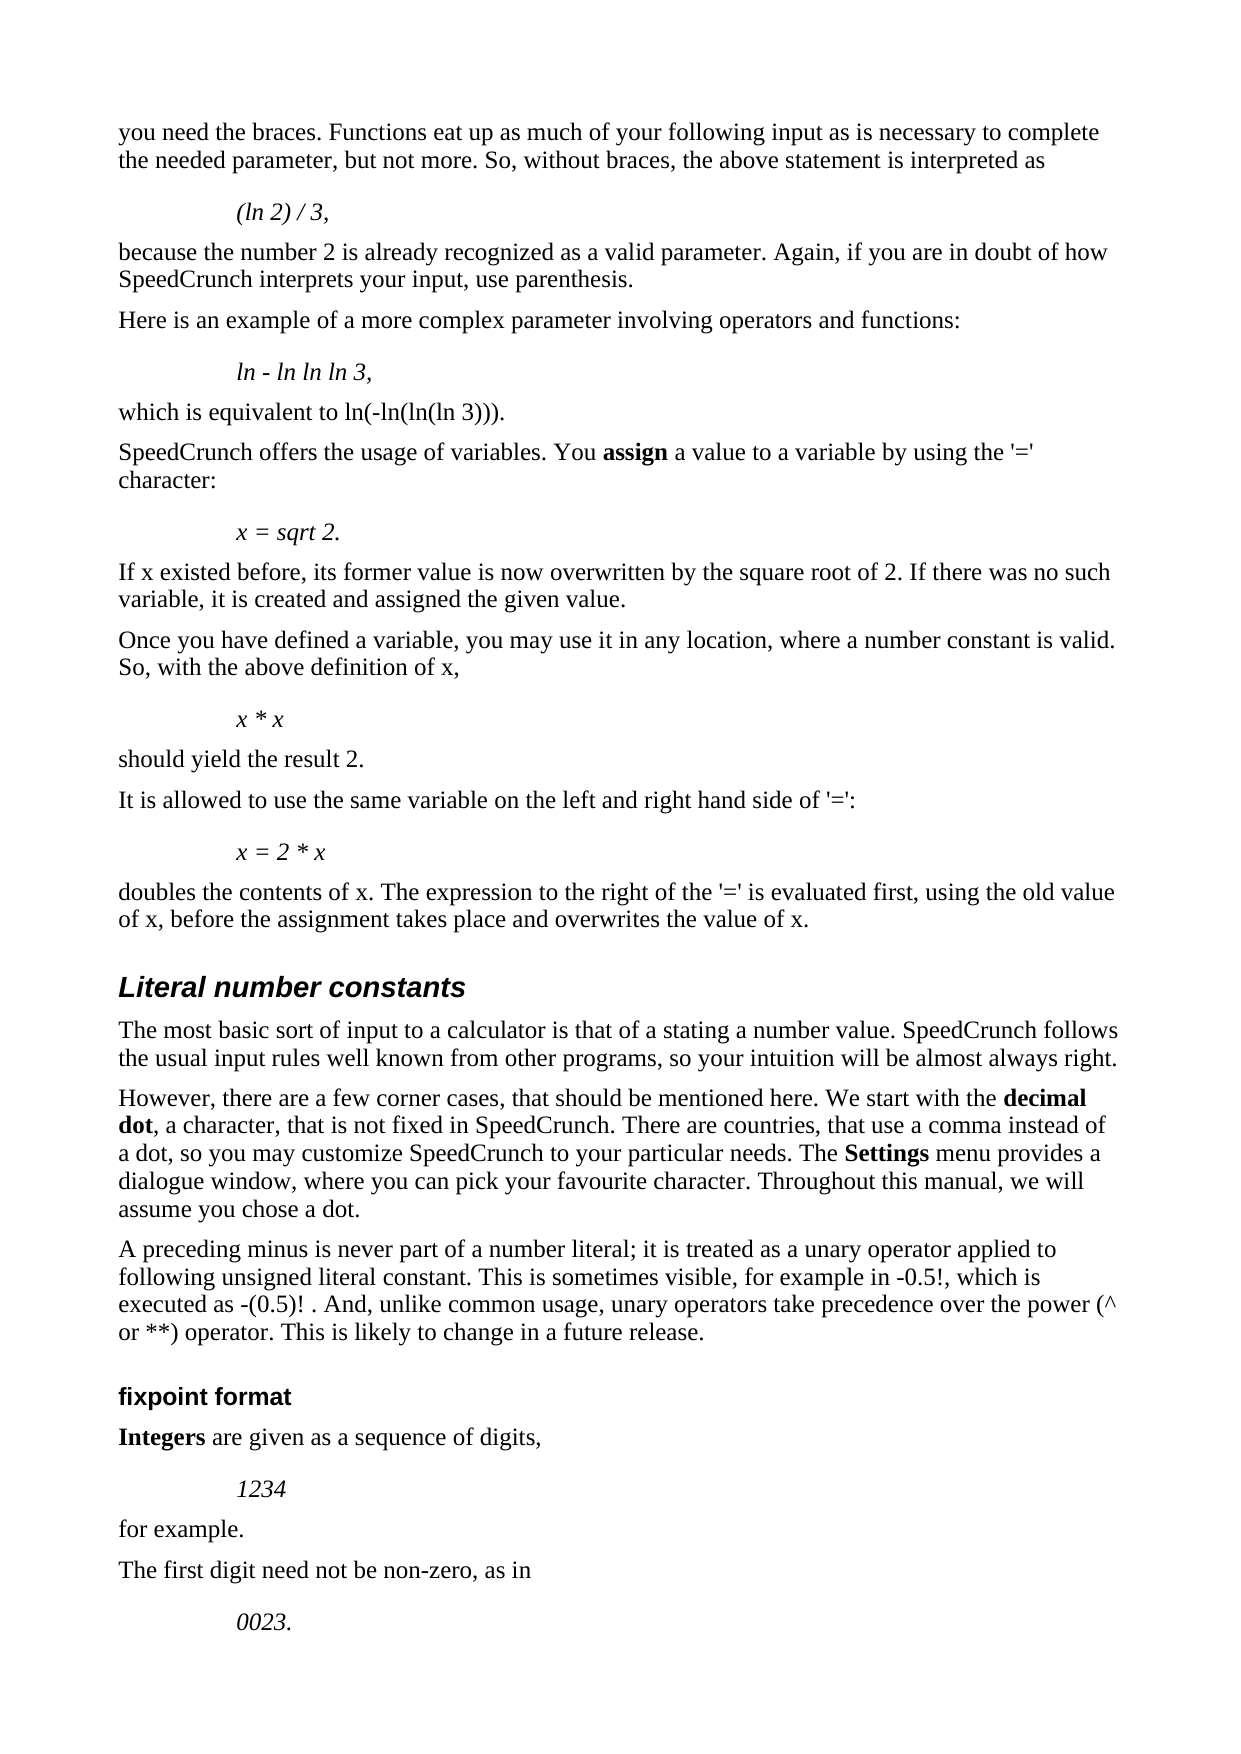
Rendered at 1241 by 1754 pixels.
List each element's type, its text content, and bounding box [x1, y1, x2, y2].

text Here is an example of a more complex parameter involving operators and functions: [118, 306, 1122, 333]
text which is equivalent to ln(-ln(ln(ln 3))). [118, 398, 1122, 426]
text you need the braces. Functions eat up as much of your following input as is necessary to complete the needed parameter, but not more. So, without braces, the above statement is interpreted as [118, 118, 1122, 173]
text SpeedCrunch offers the usage of variables. You assign a value to a variable by using the '=' character: [118, 438, 1122, 493]
text The most basic sort of input to a calculator is that of a stating a number value. SpeedCrunch follows the usual input rules well known from other programs, so your intuition will be almost always right. [118, 1016, 1122, 1071]
text The first digit need not be non-zero, as in [118, 1556, 1122, 1583]
text ln - ln ln ln 3, [236, 358, 1122, 386]
text If x existed before, its former value is now overwritten by the square root of 2. If there was no such variable, it is created and assigned the given value. [118, 558, 1122, 613]
text (ln 2) / 3, [236, 198, 1122, 226]
text for example. [118, 1516, 1122, 1543]
text x = 2 * x [236, 838, 1122, 866]
text doubles the contents of x. The expression to the right of the '=' is evaluated first, using the old value of x, before the assignment takes place and overwrites the value of x. [118, 878, 1122, 933]
text However, there are a few corner cases, that should be mentioned here. We start with the decimal dot, a character, that is not fixed in SpeedCrunch. There are countries, that use a comma instead of a dot, so you may customize SpeedCrunch to your particular needs. The Settings menu provides a dialogue window, where you can pick your favourite character. Throughout this manual, we will assume you chose a dot. [118, 1084, 1122, 1222]
text should yield the result 2. [118, 746, 1122, 773]
text 1234 [236, 1475, 1122, 1503]
text x * x [236, 706, 1122, 733]
text x = sqrt 2. [236, 518, 1122, 546]
text A preceding minus is never part of a number literal; it is treated as a unary operator applied to following unsigned literal constant. This is sometimes visible, for example in -0.5!, which is executed as -(0.5)! . And, unlike common usage, unary operators take precedence over the power (^ or **) operator. This is likely to change in a future release. [118, 1235, 1122, 1346]
text 0023. [236, 1608, 1122, 1635]
text Integers are given as a sequence of digits, [118, 1423, 1122, 1451]
text Once you have defined a variable, you may use it in any location, where a number constant is valid. So, with the above definition of x, [118, 626, 1122, 681]
text It is allowed to use the same variable on the left and right hand side of '=': [118, 786, 1122, 813]
subtitle Literal number constants [118, 971, 1122, 1003]
subtitle fixpoint format [118, 1383, 1122, 1411]
text because the number 2 is already recognized as a valid parameter. Again, if you are in doubt of how SpeedCrunch interprets your input, use parenthesis. [118, 238, 1122, 293]
